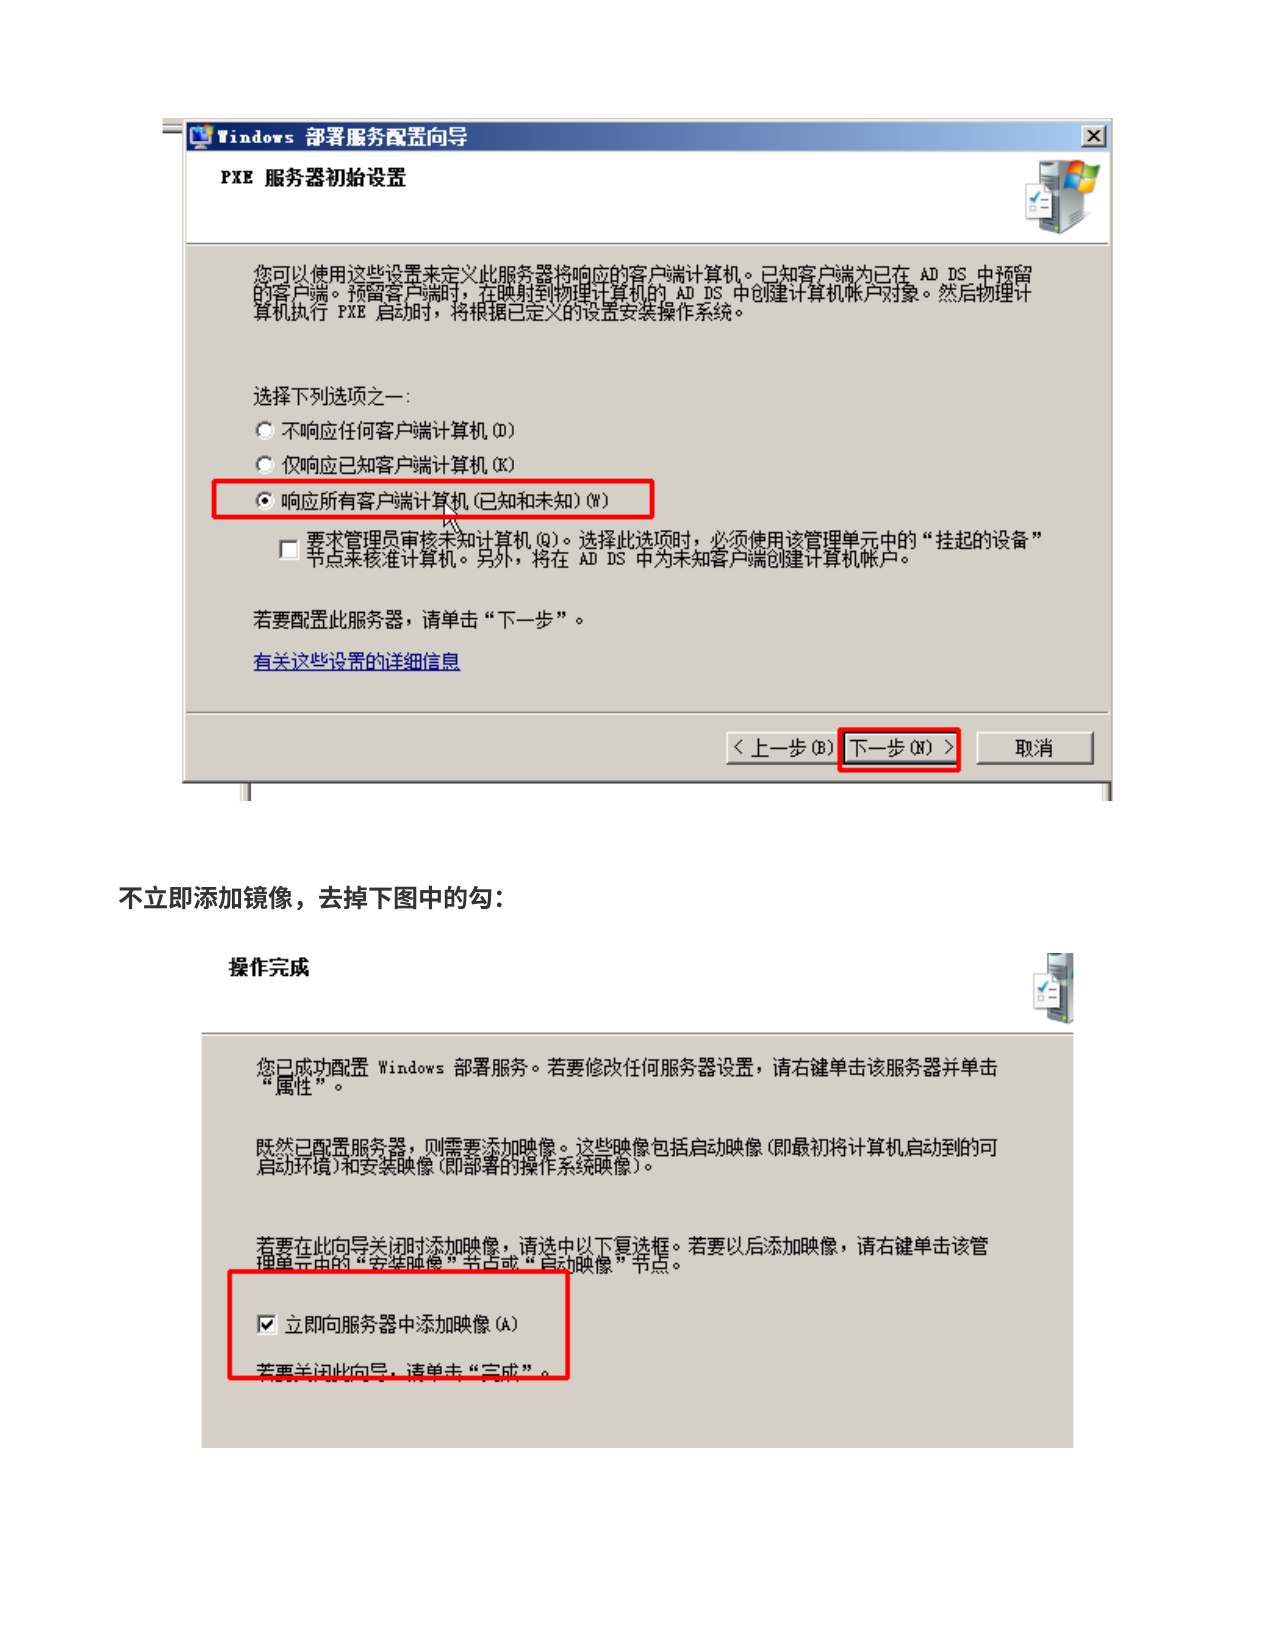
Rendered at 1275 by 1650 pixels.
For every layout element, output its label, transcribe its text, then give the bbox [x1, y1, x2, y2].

picture [162, 118, 1113, 801]
text 不立即添加镜像，去掉下图中的勾： [118, 879, 1157, 915]
picture [201, 953, 1074, 1448]
